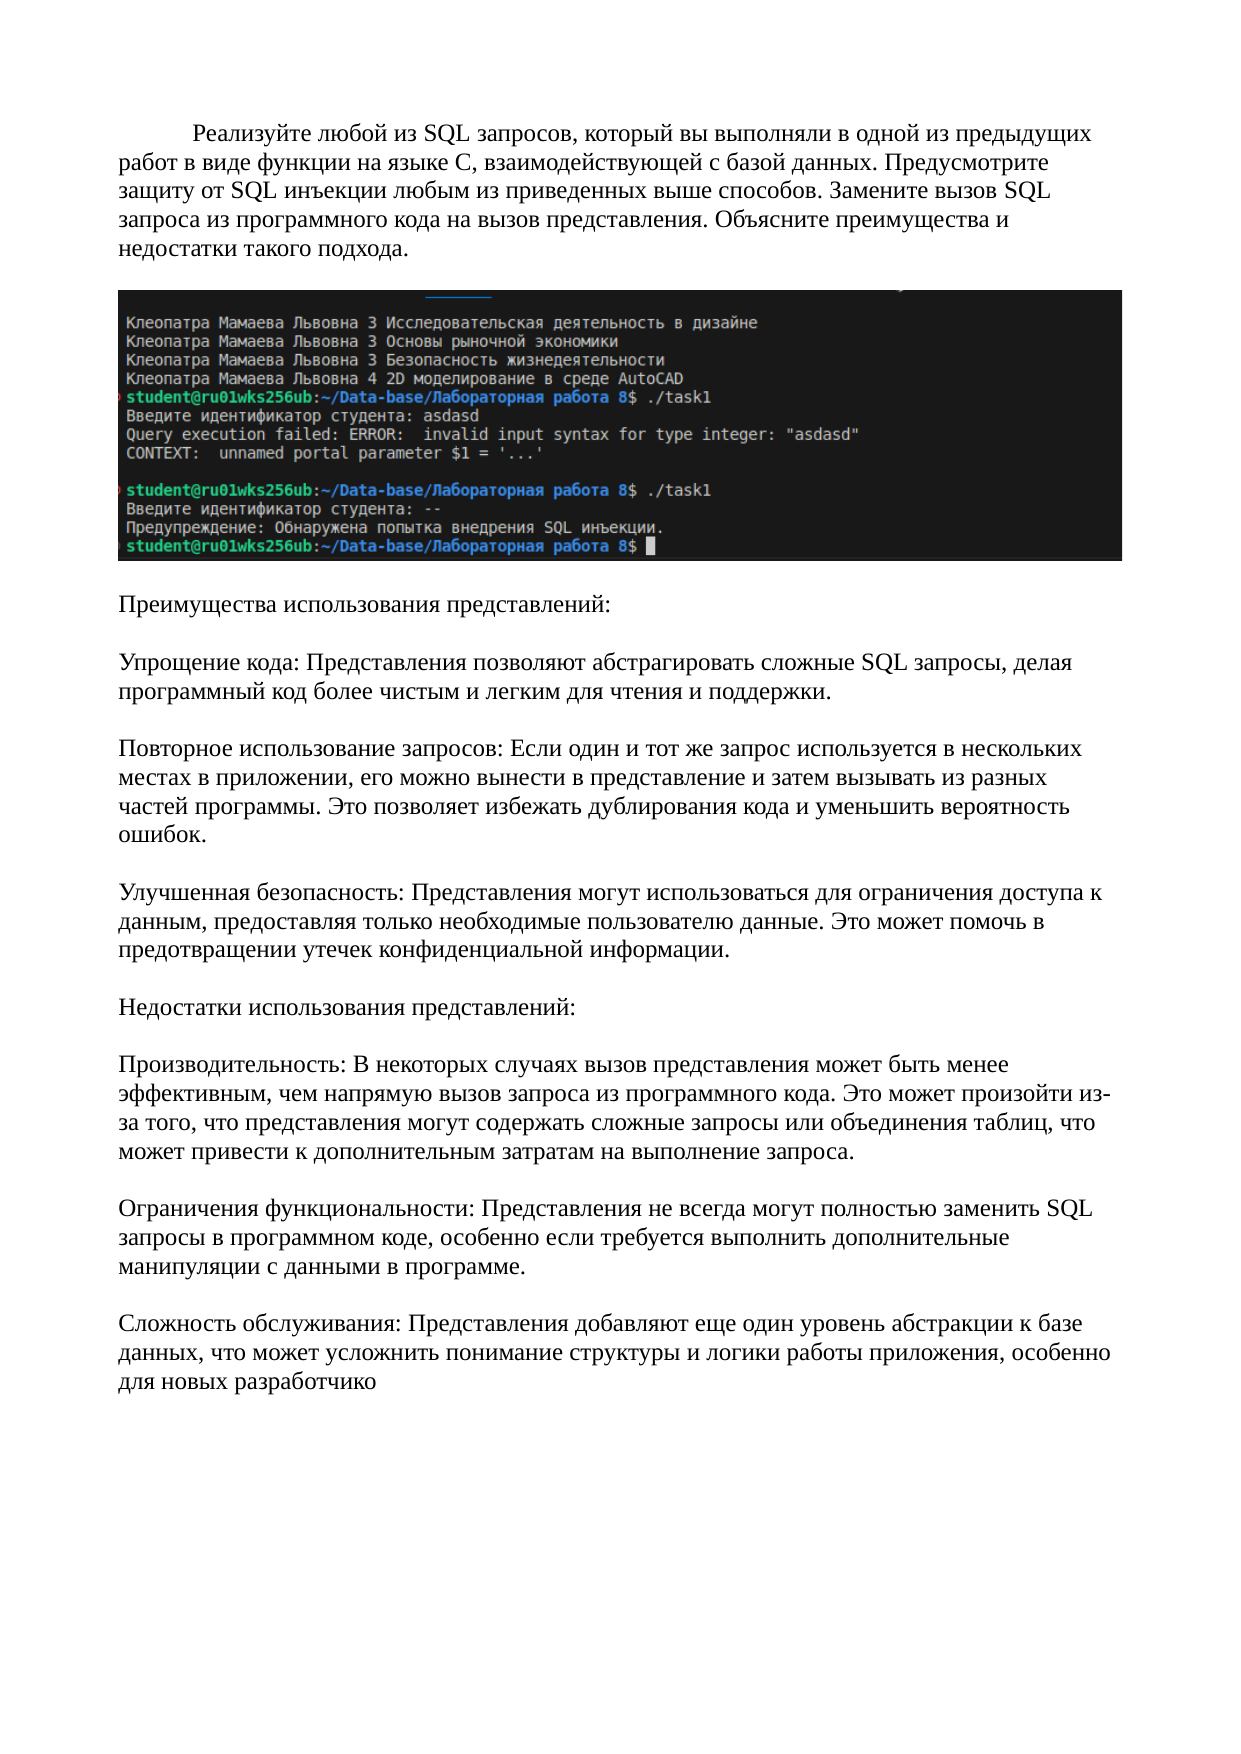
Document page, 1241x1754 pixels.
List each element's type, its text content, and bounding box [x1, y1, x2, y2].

text Производительность: В некоторых случаях вызов представления может быть менее эффективным, чем напрямую вызов запроса из программного кода. Это может произойти из-за того, что представления могут содержать сложные запросы или объединения таблиц, что может привести к дополнительным затратам на выполнение запроса. [118, 1049, 1122, 1164]
text Недостатки использования представлений: [118, 992, 1122, 1021]
text Улучшенная безопасность: Представления могут использоваться для ограничения доступа к данным, предоставляя только необходимые пользователю данные. Это может помочь в предотвращении утечек конфиденциальной информации. [118, 877, 1122, 963]
text Повторное использование запросов: Если один и тот же запрос используется в нескольких местах в приложении, его можно вынести в представление и затем вызывать из разных частей программы. Это позволяет избежать дублирования кода и уменьшить вероятность ошибок. [118, 733, 1122, 848]
text Реализуйте любой из SQL запросов, который вы выполняли в одной из предыдущих работ в виде функции на языке С, взаимодействующей с базой данных. Предусмотрите защиту от SQL инъекции любым из приведенных выше способов. Замените вызов SQL запроса из программного кода на вызов представления. Объясните преимущества и недостатки такого подхода. [118, 118, 1122, 290]
text Упрощение кода: Представления позволяют абстрагировать сложные SQL запросы, делая программный код более чистым и легким для чтения и поддержки. [118, 647, 1122, 704]
picture [118, 290, 1123, 561]
text Ограничения функциональности: Представления не всегда могут полностью заменить SQL запросы в программном коде, особенно если требуется выполнить дополнительные манипуляции с данными в программе. [118, 1193, 1122, 1279]
text Сложность обслуживания: Представления добавляют еще один уровень абстракции к базе данных, что может усложнить понимание структуры и логики работы приложения, особенно для новых разработчико [118, 1308, 1122, 1452]
text Преимущества использования представлений: [118, 561, 1122, 618]
